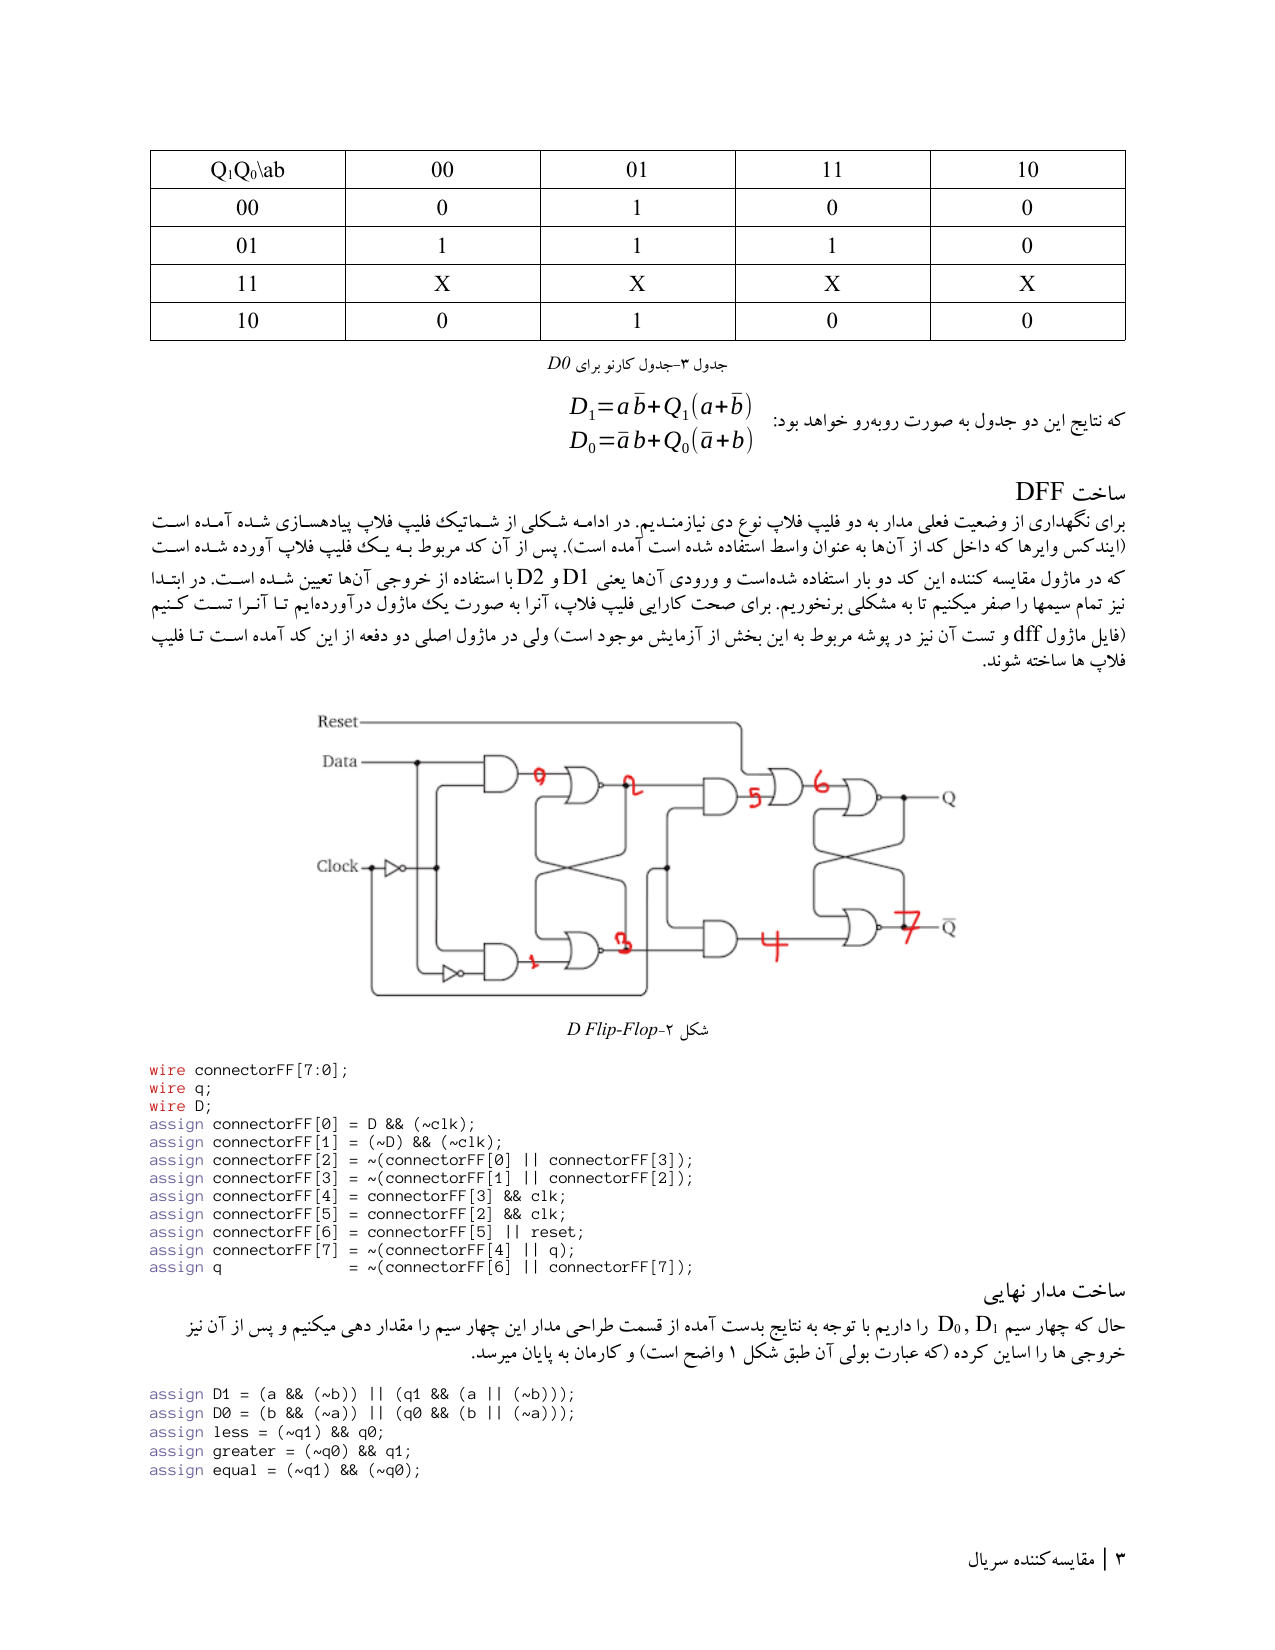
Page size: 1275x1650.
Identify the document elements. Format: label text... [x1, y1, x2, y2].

text assign connectorFF[2] = ~(connectorFF[0] || connectorFF[3]); [150, 1152, 1125, 1168]
text assign connectorFF[1] = (~D) && (~clk); [150, 1134, 1125, 1151]
text که نتایج این دو جدول به صورت روبه‌رو خواهد بود: [150, 392, 1125, 457]
table_header 01 [541, 151, 735, 188]
text assign equal = (~q1) && (~q0); [150, 1462, 1125, 1479]
table_cell 1 [346, 227, 540, 264]
picture [307, 706, 968, 1004]
text assign D1 = (a && (~b)) || (q1 && (a || (~b))); [150, 1386, 1125, 1402]
text assign connectorFF[3] = ~(connectorFF[1] || connectorFF[2]); [150, 1170, 1125, 1186]
table_cell 0 [346, 303, 540, 339]
text assign connectorFF[0] = D && (~clk); [150, 1116, 1125, 1133]
table_header Q1Q0\ab [151, 151, 345, 188]
text حال که چهار سیم D0 , D1 را داریم با توجه به نتایج بدست آمده از قسمت طراحی مدار این چهار سیم را مقدار دهی میکنیم و پس از آن نیز خروجی ها را اساین کرده (که عبارت بولی آن طبق شکل ۱ واضح است) و کارمان به پایان میرسد. [150, 1311, 1125, 1367]
text assign connectorFF[6] = connectorFF[5] || reset; [150, 1223, 1125, 1240]
table_header 11 [736, 151, 930, 188]
table_cell X [346, 265, 540, 302]
text assign connectorFF[4] = connectorFF[3] && clk; [150, 1188, 1125, 1204]
text assign connectorFF[7] = ~(connectorFF[4] || q); [150, 1241, 1125, 1258]
text assign q = ~(connectorFF[6] || connectorFF[7]); [150, 1259, 1125, 1276]
table_cell 00 [151, 189, 345, 226]
subtitle ساخت مدار نهایی [150, 1281, 1125, 1308]
table_header 00 [346, 151, 540, 188]
table_cell 11 [151, 265, 345, 302]
text assign greater = (~q0) && q1; [150, 1443, 1125, 1460]
table_cell 0 [931, 189, 1125, 226]
table_cell X [736, 265, 930, 302]
text برای نگهداری از وضعیت فعلی مدار به دو فلیپ فلاپ نوع دی نیازمندیم. در ادامه شکلی از شماتیک فلیپ فلاپ پیادهسازی شده آمده است (ایندکس وایرها که داخل کد از آن‌ها به عنوان واسط استفاده شده است آمده است). پس از آن کد مربوط به یک فلیپ فلاپ آورده شده است که در ماژول مقایسه کننده این کد دو بار استفاده شده‌است و ورودی آن‌ها یعنی D1 و D2 با استفاده از خروجی آن‌ها تعیین شده است. در ابتدا نیز تمام سیمها را صفر میکنیم تا به مشکلی برنخوریم. برای صحت کارایی فلیپ فلاپ، آنرا به صورت یک ماژول درآورده‌ایم تا آنرا تست کنیم (فایل ماژول dff و تست آن نیز در پوشه مربوط به این بخش از آزمایش موجود است) ولی در ماژول اصلی دو دفعه از این کد آمده است تا فلیپ فلاپ ها ساخته شوند. [150, 514, 1125, 676]
text شکل ۲-D Flip-Flop [307, 1004, 968, 1042]
table_cell 1 [736, 227, 930, 264]
table_cell X [541, 265, 735, 302]
table_cell 1 [541, 227, 735, 264]
subtitle ساخت DFF [150, 475, 1125, 511]
table_cell 10 [151, 303, 345, 339]
table_cell X [931, 265, 1125, 302]
table_cell 1 [541, 189, 735, 226]
table_header 10 [931, 151, 1125, 188]
text assign connectorFF[5] = connectorFF[2] && clk; [150, 1206, 1125, 1222]
text جدول ۳-جدول کارنو برای D0 [150, 352, 1125, 377]
table_cell 0 [346, 189, 540, 226]
text wire connectorFF[7:0]; [150, 694, 1125, 1079]
table_cell 0 [736, 189, 930, 226]
table_cell 0 [736, 303, 930, 339]
table_cell 01 [151, 227, 345, 264]
table_cell 0 [931, 227, 1125, 264]
text wire D; [150, 1098, 1125, 1115]
text assign less = (~q1) && q0; [150, 1424, 1125, 1441]
text assign D0 = (b && (~a)) || (q0 && (b || (~a))); [150, 1405, 1125, 1421]
table_cell 0 [931, 303, 1125, 339]
table_cell 1 [541, 303, 735, 339]
text wire q; [150, 1080, 1125, 1097]
